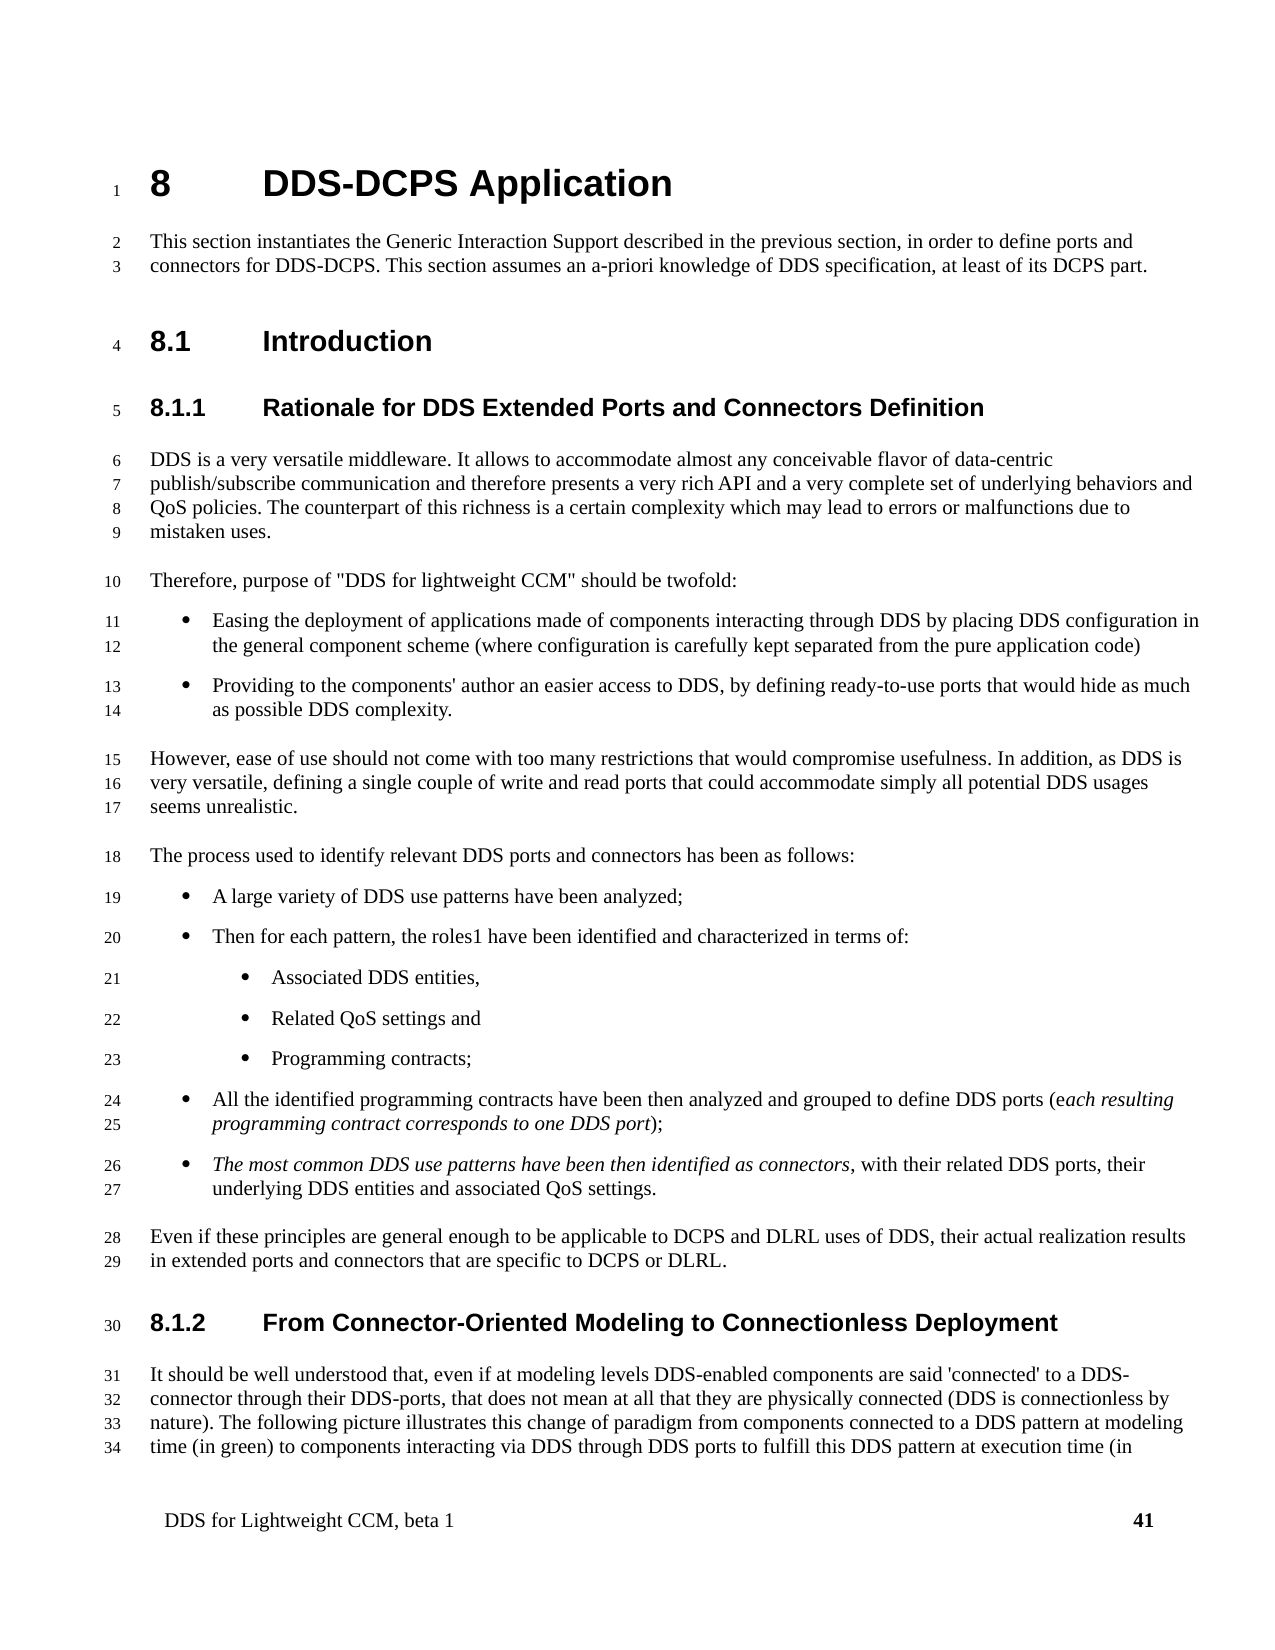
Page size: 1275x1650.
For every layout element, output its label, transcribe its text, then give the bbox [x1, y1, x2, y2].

subtitle Rationale for DDS Extended Ports and Connectors Definition [150, 393, 1200, 422]
list A large variety of DDS use patterns have been analyzed; [182, 884, 1200, 908]
text The process used to identify relevant DDS ports and connectors has been as follows: [150, 843, 1200, 867]
list Easing the deployment of applications made of components interacting through DDS by placing DDS configuration in the general component scheme (where configuration is carefully kept separated from the pure application code) [182, 608, 1200, 657]
list Associated DDS entities, [242, 965, 1200, 989]
subtitle DDS-DCPS Application [150, 161, 1200, 204]
subtitle Introduction [150, 324, 1200, 358]
text DDS is a very versatile middleware. It allows to accommodate almost any conceivable flavor of data-centric publish/subscribe communication and therefore presents a very rich API and a very complete set of underlying behaviors and QoS policies. The counterpart of this richness is a certain complexity which may lead to errors or malfunctions due to mistaken uses. [150, 447, 1200, 543]
text It should be well understood that, even if at modeling levels DDS-enabled components are said 'connected' to a DDS-connector through their DDS-ports, that does not mean at all that they are physically connected (DDS is connectionless by nature). The following picture illustrates this change of paradigm from components connected to a DDS pattern at modeling time (in green) to components interacting via DDS through DDS ports to fulfill this DDS pattern at execution time (in [150, 1361, 1200, 1458]
list Providing to the components' author an easier access to DDS, by defining ready-to-use ports that would hide as much as possible DDS complexity. [182, 673, 1200, 721]
list Programming contracts; [242, 1046, 1200, 1070]
text However, ease of use should not come with too many restrictions that would compromise usefulness. In addition, as DDS is very versatile, defining a single couple of write and read ports that could accommodate simply all potential DDS usages seems unrealistic. [150, 746, 1200, 818]
list Then for each pattern, the roles1 have been identified and characterized in terms of: [182, 924, 1200, 948]
list All the identified programming contracts have been then analyzed and grouped to define DDS ports (each resulting programming contract corresponds to one DDS port); [182, 1087, 1200, 1135]
text Even if these principles are general enough to be applicable to DCPS and DLRL uses of DDS, their actual realization results in extended ports and connectors that are specific to DCPS or DLRL. [150, 1224, 1200, 1272]
list The most common DDS use patterns have been then identified as connectors, with their related DDS ports, their underlying DDS entities and associated QoS settings. [182, 1151, 1200, 1199]
text This section instantiates the Generic Interaction Support described in the previous section, in order to define ports and connectors for DDS-DCPS. This section assumes an a-priori knowledge of DDS specification, at least of its DCPS part. [150, 229, 1200, 277]
list Related QoS settings and [242, 1006, 1200, 1029]
text Therefore, purpose of "DDS for lightweight CCM" should be twofold: [150, 568, 1200, 592]
subtitle From Connector-Oriented Modeling to Connectionless Deployment [150, 1308, 1200, 1337]
